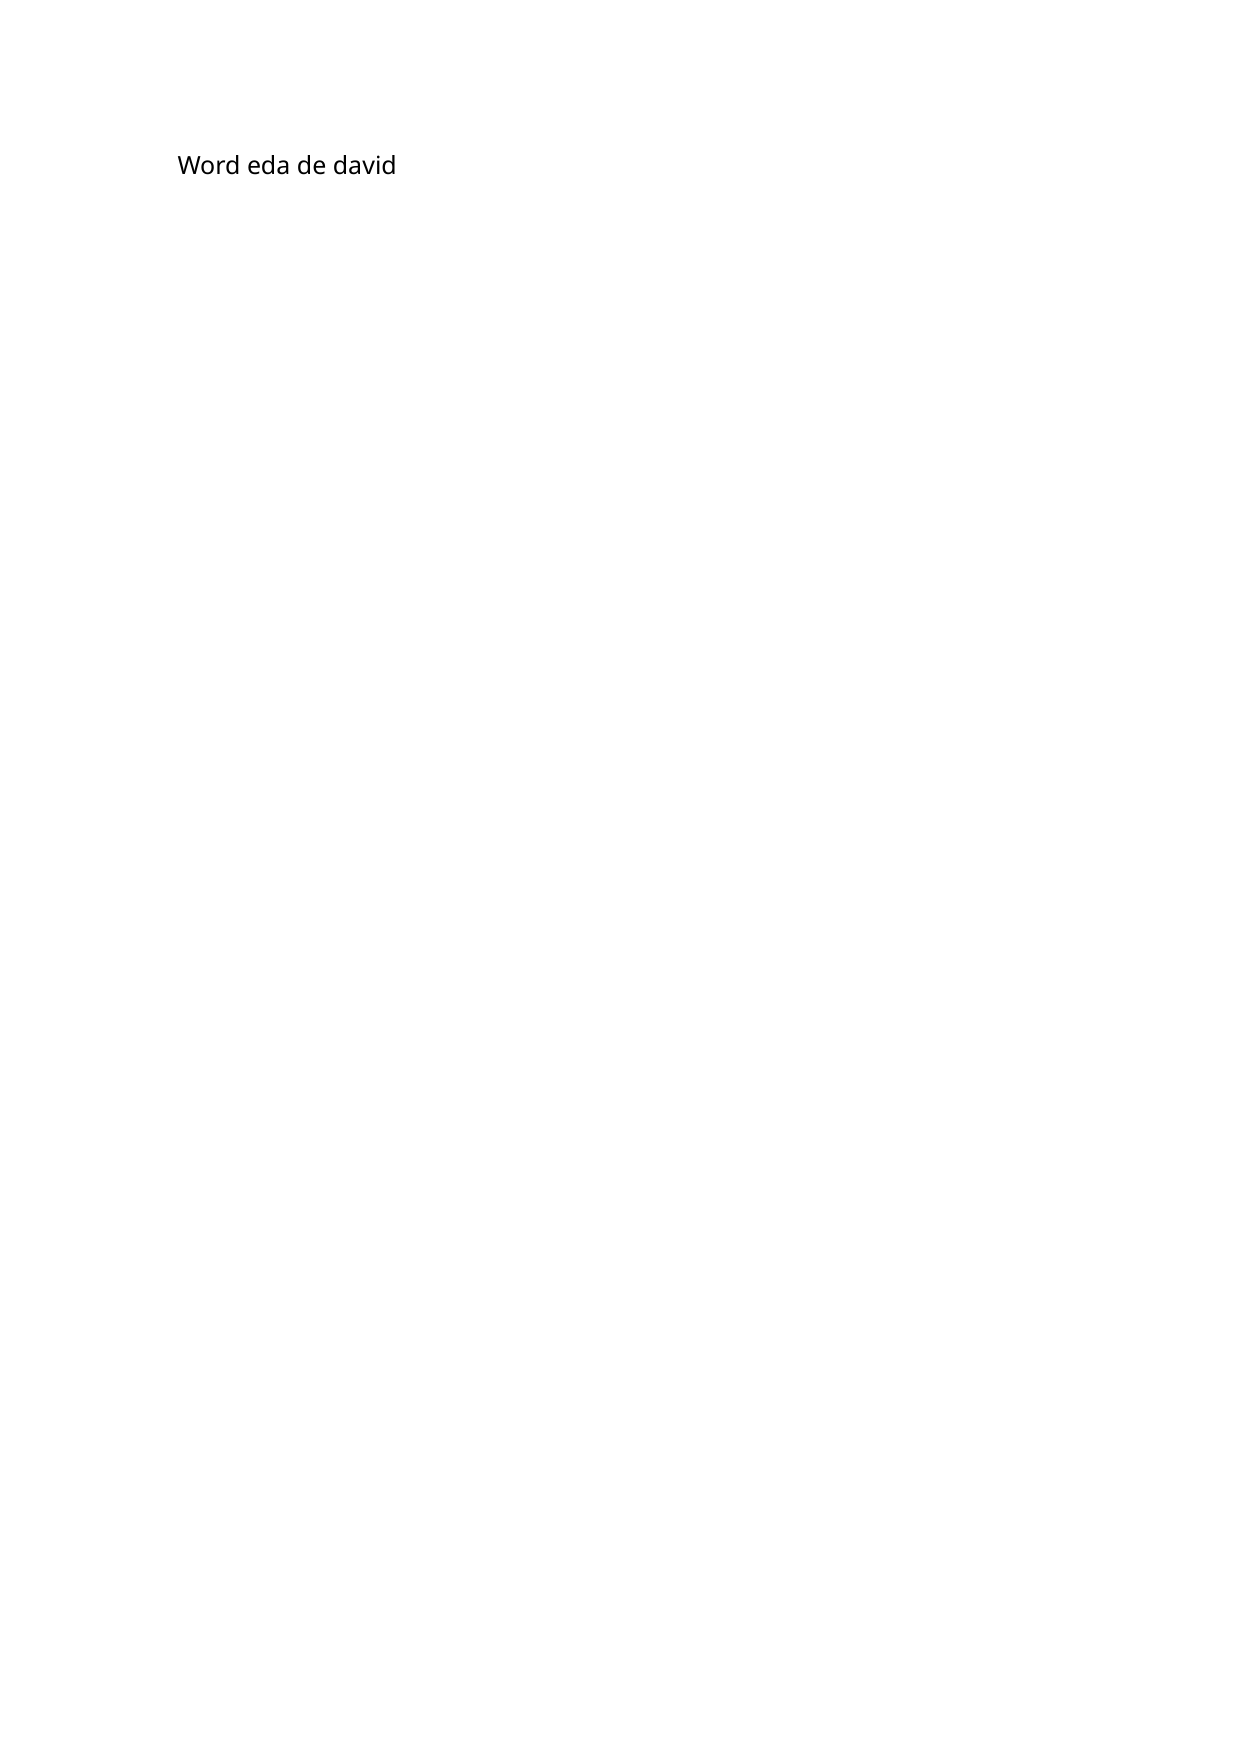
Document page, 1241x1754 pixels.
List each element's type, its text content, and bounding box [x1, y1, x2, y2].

text Word eda de david [177, 148, 1063, 182]
